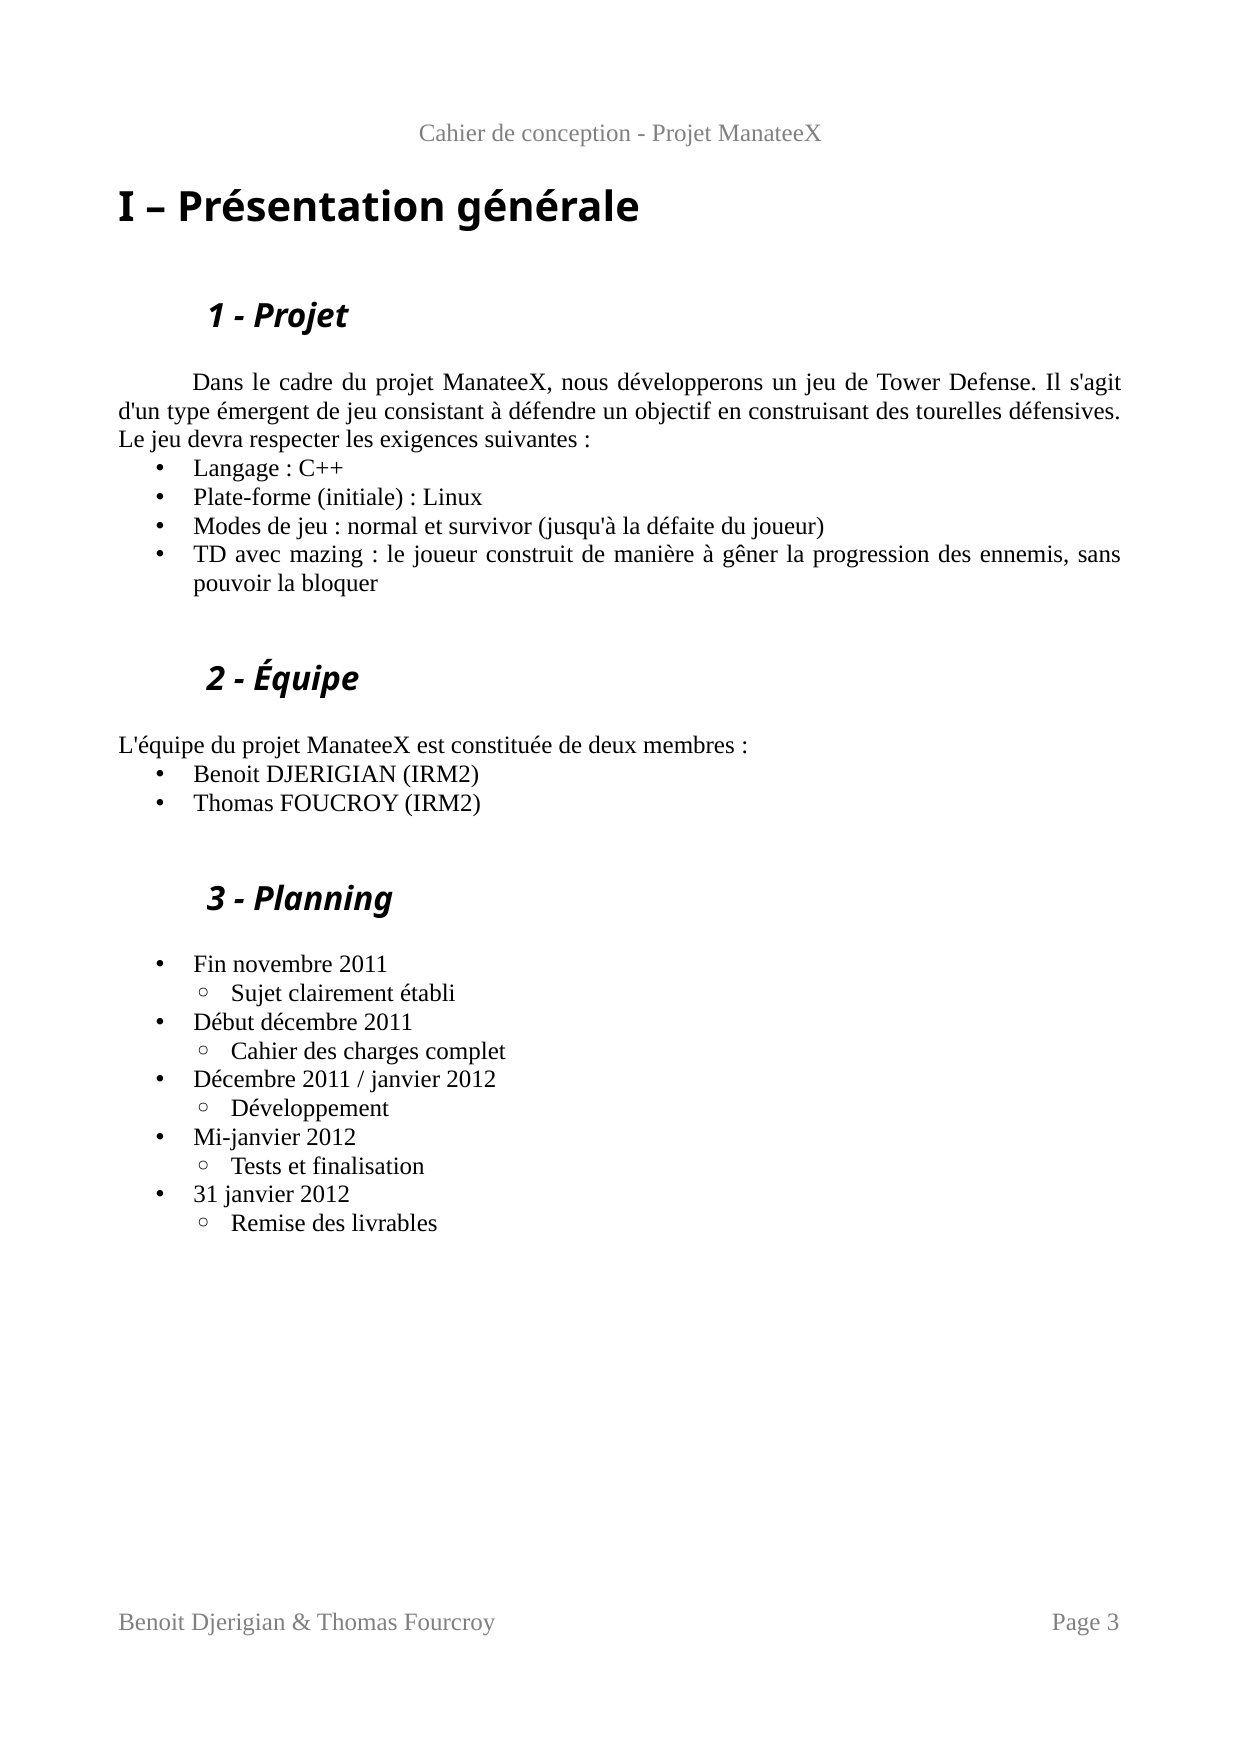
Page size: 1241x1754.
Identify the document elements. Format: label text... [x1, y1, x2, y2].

list Décembre 2011 / janvier 2012 [156, 1064, 1122, 1093]
list Benoit DJERIGIAN (IRM2) [156, 759, 1122, 788]
list Développement [193, 1093, 1122, 1122]
list Début décembre 2011 [156, 1007, 1122, 1036]
list Plate-forme (initiale) : Linux [156, 482, 1122, 511]
list 31 janvier 2012 [156, 1179, 1122, 1208]
list Modes de jeu : normal et survivor (jusqu'à la défaite du joueur) [156, 511, 1122, 539]
list Cahier des charges complet [193, 1036, 1122, 1064]
text L'équipe du projet ManateeX est constituée de deux membres : [118, 730, 1122, 759]
list Thomas FOUCROY (IRM2) [156, 788, 1122, 816]
list Langage : C++ [156, 453, 1122, 482]
list Mi-janvier 2012 [156, 1122, 1122, 1151]
subtitle 2 - Équipe [177, 655, 1122, 701]
subtitle 3 - Planning [177, 874, 1122, 920]
subtitle I – Présentation générale [118, 176, 1063, 233]
list Fin novembre 2011 [156, 949, 1122, 978]
text Dans le cadre du projet ManateeX, nous développerons un jeu de Tower Defense. Il s'agit d'un type émergent de jeu consistant à défendre un objectif en construisant des tourelles défensives. Le jeu devra respecter les exigences suivantes : [118, 367, 1122, 453]
list Remise des livrables [193, 1208, 1122, 1237]
subtitle 1 - Projet [177, 292, 1122, 337]
list Sujet clairement établi [193, 978, 1122, 1007]
list Tests et finalisation [193, 1151, 1122, 1179]
list TD avec mazing : le joueur construit de manière à gêner la progression des ennemis, sans pouvoir la bloquer [156, 539, 1122, 597]
